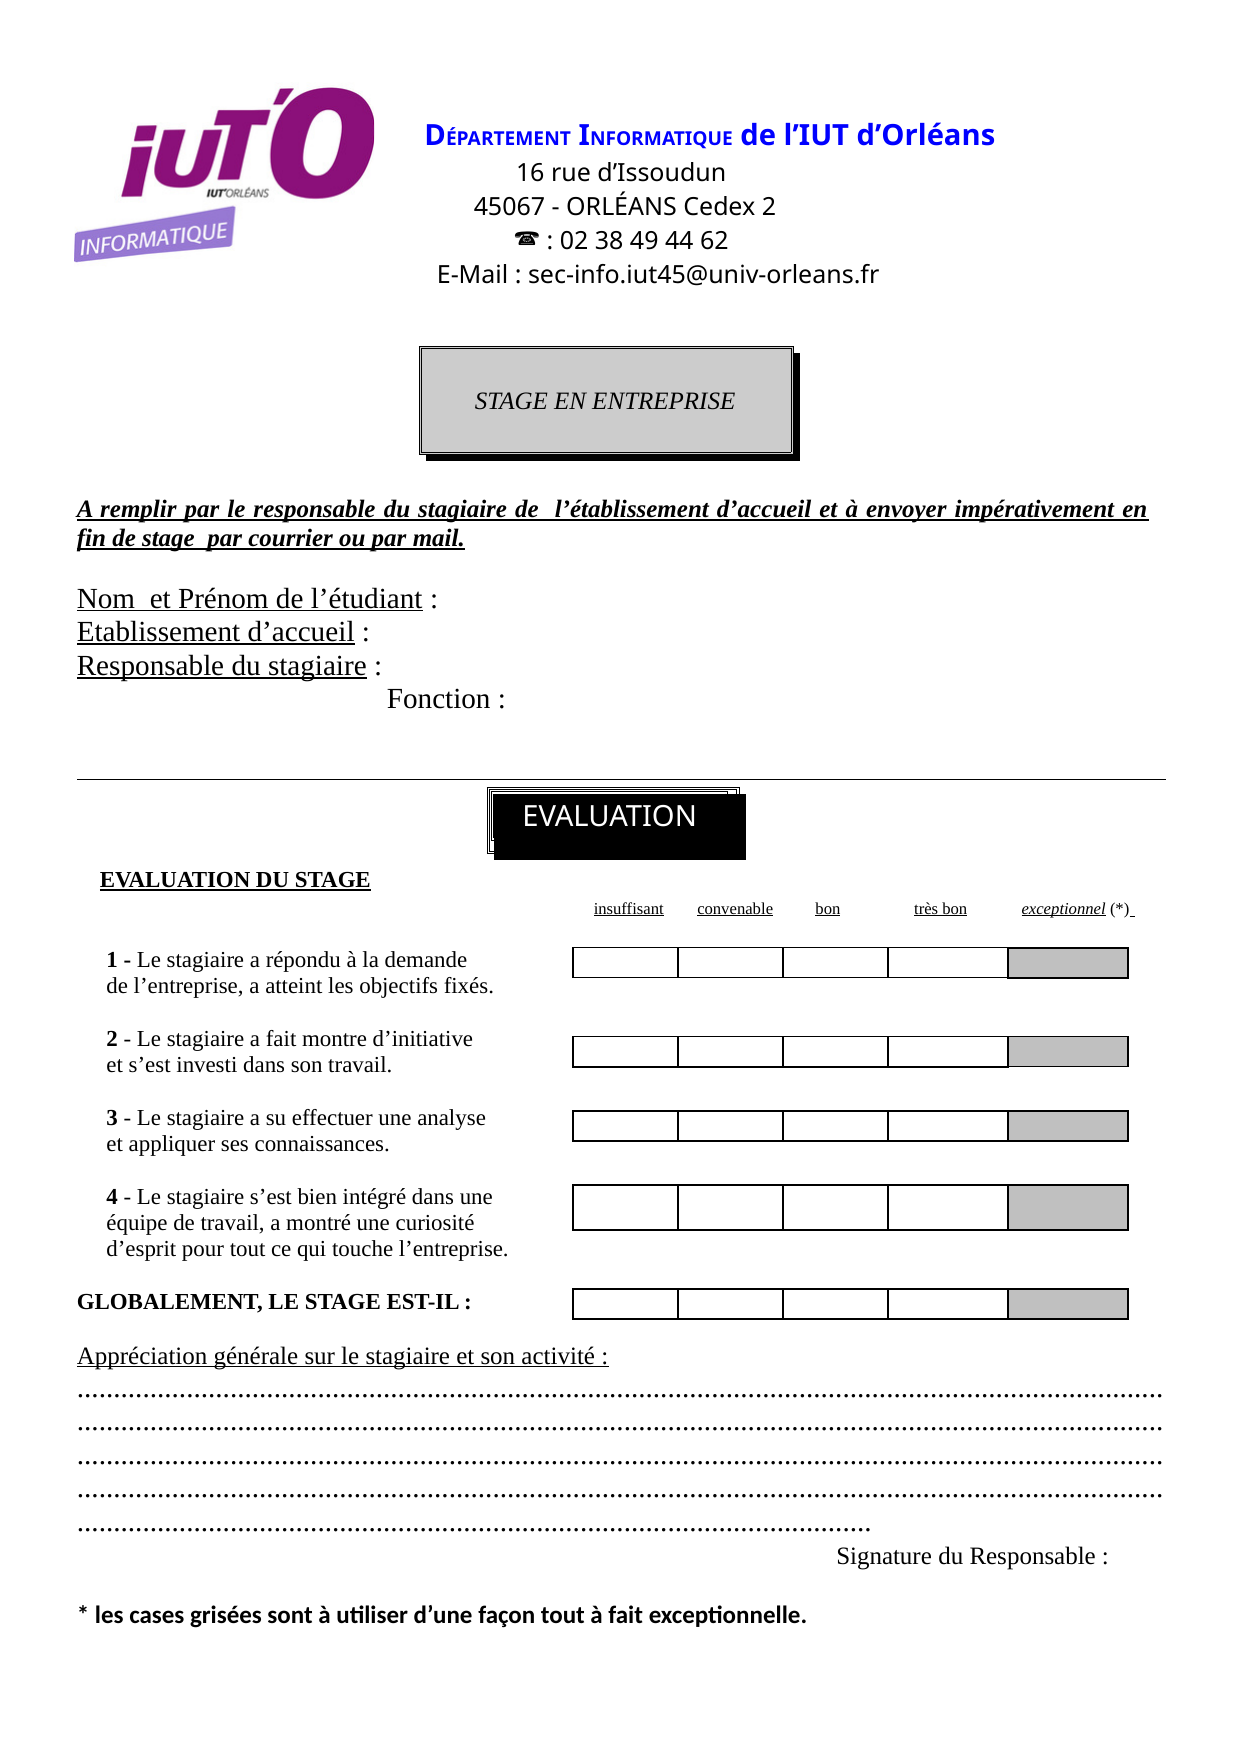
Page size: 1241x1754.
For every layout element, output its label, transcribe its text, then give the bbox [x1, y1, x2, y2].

text GLOBALEMENT, LE STAGE EST-IL : [77, 1288, 572, 1314]
text Département Informatique de l’IUT d’Orléans [375, 115, 1195, 154]
text d’esprit pour tout ce qui touche l’entreprise. [106, 1236, 1240, 1262]
text et appliquer ses connaissances. [106, 1130, 1240, 1156]
subtitle EVALUATION DU STAGE [77, 867, 1166, 893]
text 3 - Le stagiaire a su effectuer une analyse [106, 1104, 1240, 1130]
text STAGE EN ENTREPRISE [423, 386, 789, 414]
text 1 - Le stagiaire a répondu à la demande [106, 946, 1240, 972]
text insuffisant convenable bon très bon exceptionnel (*) [77, 893, 1240, 919]
text Etablissement d’accueil : [77, 614, 1166, 648]
text [574, 1290, 677, 1314]
text 4 - Le stagiaire s’est bien intégré dans une [106, 1183, 1240, 1209]
text A remplir par le responsable du stagiaire de l’établissement d’accueil et à envoyer impérativement en fin de stage par courrier ou par mail. [77, 494, 1151, 552]
text Responsable du stagiaire : [77, 648, 1166, 681]
text ................................................................................................................................................................................................................................................................................................................................................................................................................................................................................................................................................................................................................................................................................................................................. [77, 1370, 1166, 1537]
text Signature du Responsable : [77, 1537, 1225, 1571]
text et s’est investi dans son travail. [106, 1051, 1240, 1077]
text E-Mail : sec-info.iut45@univ-orleans.fr [77, 257, 1166, 291]
text Fonction : [77, 681, 1166, 715]
text 45067 - ORLÉANS Cedex 2 [375, 188, 1166, 222]
text 2 - Le stagiaire a fait montre d’initiative [106, 1025, 1240, 1051]
text [1129, 1288, 1240, 1314]
text Appréciation générale sur le stagiaire et son activité : [77, 1341, 1166, 1370]
text équipe de travail, a montré une curiosité [106, 1209, 1240, 1236]
text 16 rue d’Issoudun [375, 154, 1166, 188]
text * les cases grisées sont à utiliser d’une façon tout à fait exceptionnelle. [77, 1600, 1225, 1630]
text ( : 02 38 49 44 62 [375, 222, 1166, 257]
text de l’entreprise, a atteint les objectifs fixés. [106, 972, 1240, 998]
text Nom et Prénom de l’étudiant : [77, 581, 1166, 614]
picture [74, 75, 375, 275]
